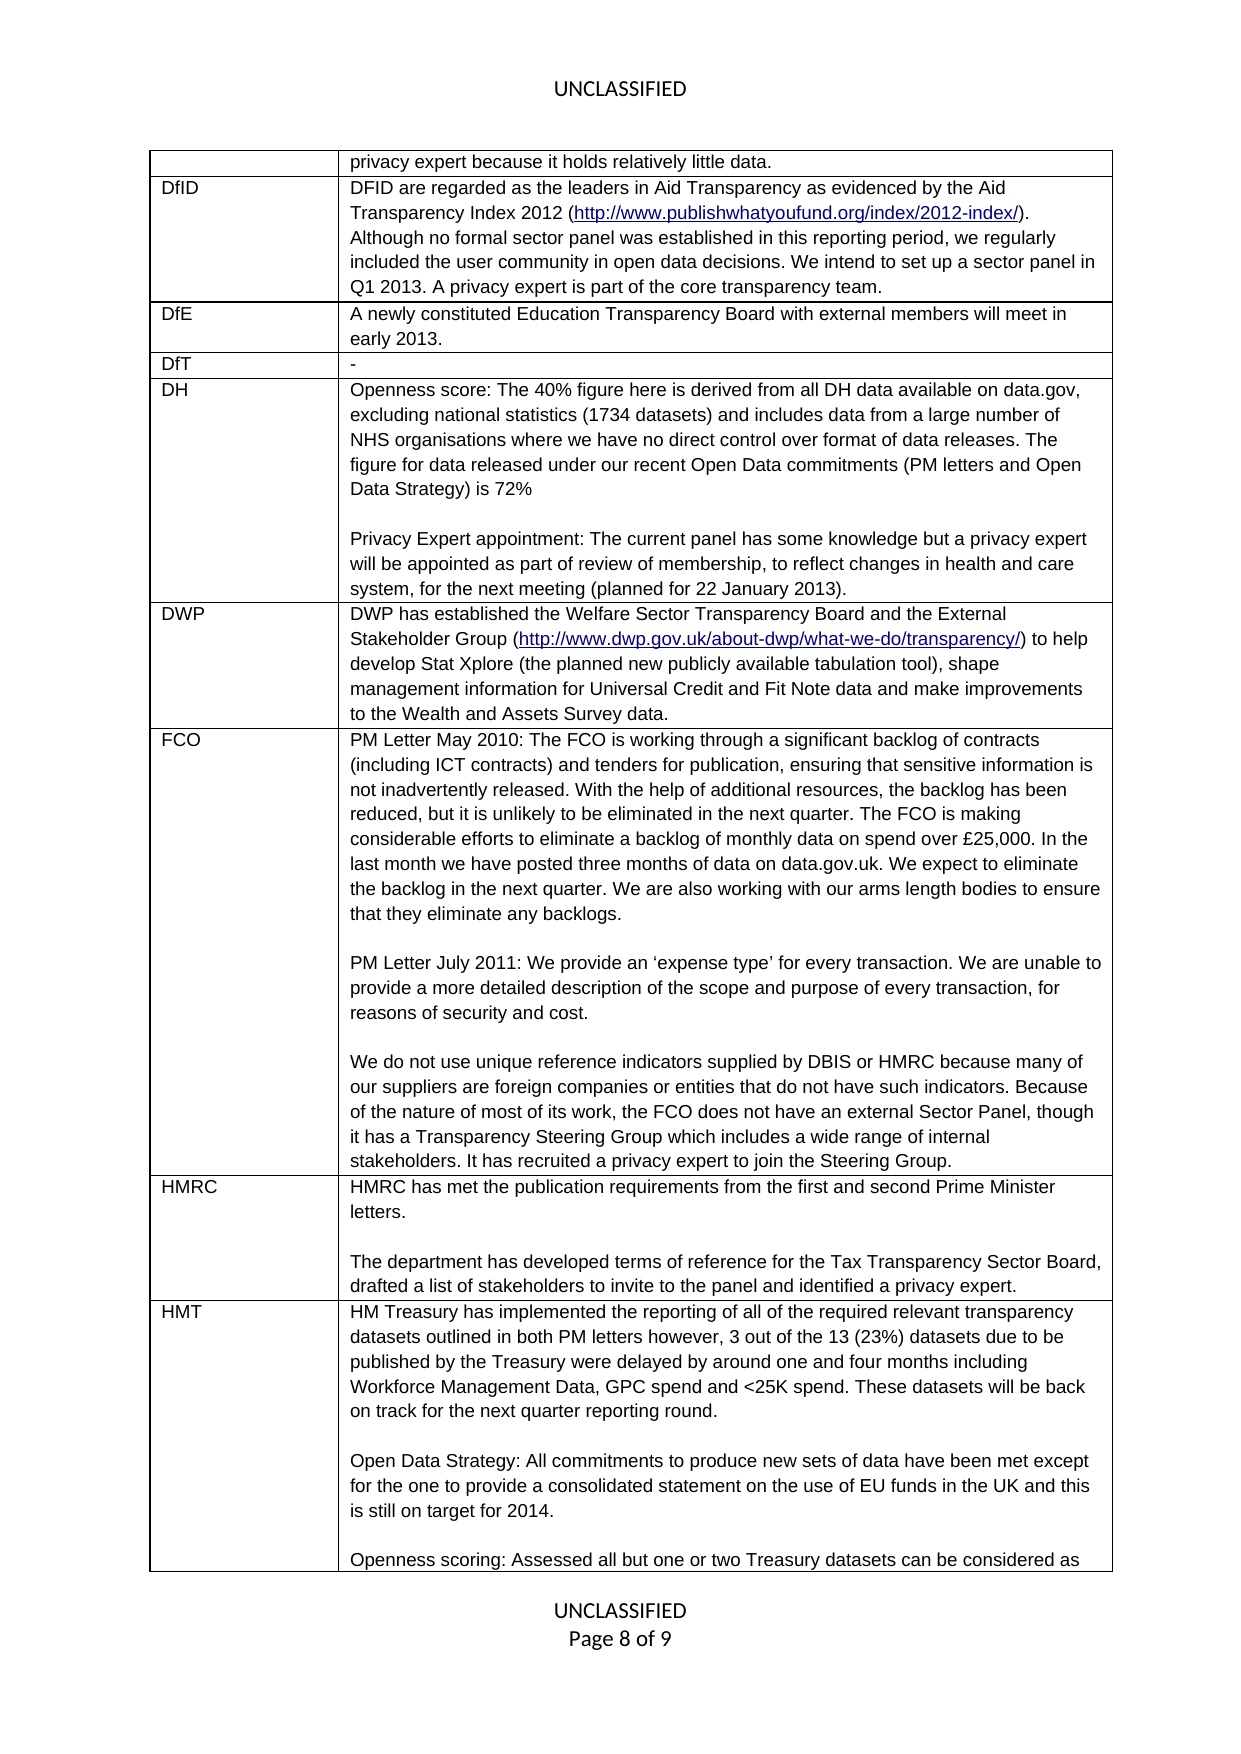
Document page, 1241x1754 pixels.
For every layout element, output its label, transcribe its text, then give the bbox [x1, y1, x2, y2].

table_cell HMT [151, 1301, 338, 1571]
table_cell DWP [151, 603, 338, 728]
table_cell A newly constituted Education Transparency Board with external members will meet in early 2013. [339, 303, 1112, 352]
table_cell [151, 151, 338, 176]
table_cell privacy expert because it holds relatively little data. [339, 151, 1112, 176]
table_cell HMRC [151, 1176, 338, 1300]
table_cell PM Letter May 2010: The FCO is working through a significant backlog of contracts (including ICT contracts) and tenders for publication, ensuring that sensitive information is not inadvertently released. With the help of additional resources, the backlog has been reduced, but it is unlikely to be eliminated in the next quarter. The FCO is making considerable efforts to eliminate a backlog of monthly data on spend over £25,000. In the last month we have posted three months of data on data.gov.uk. We expect to eliminate the backlog in the next quarter. We are also working with our arms length bodies to ensure that they eliminate any backlogs. PM Letter July 2011: We provide an ‘expense type’ for every transaction. We are unable to provide a more detailed description of the scope and purpose of every transaction, for reasons of security and cost. We do not use unique reference indicators supplied by DBIS or HMRC because many of our suppliers are foreign companies or entities that do not have such indicators. Because of the nature of most of its work, the FCO does not have an external Sector Panel, though it has a Transparency Steering Group which includes a wide range of internal stakeholders. It has recruited a privacy expert to join the Steering Group. [339, 729, 1112, 1175]
table_cell DfT [151, 353, 338, 378]
table_cell DfID [151, 177, 338, 301]
table_cell DWP has established the Welfare Sector Transparency Board and the External Stakeholder Group (http://www.dwp.gov.uk/about-dwp/what-we-do/transparency/) to help develop Stat Xplore (the planned new publicly available tabulation tool), shape management information for Universal Credit and Fit Note data and make improvements to the Wealth and Assets Survey data. [339, 603, 1112, 728]
table_cell DH [151, 379, 338, 602]
table_cell DFID are regarded as the leaders in Aid Transparency as evidenced by the Aid Transparency Index 2012 (http://www.publishwhatyoufund.org/index/2012-index/). Although no formal sector panel was established in this reporting period, we regularly included the user community in open data decisions. We intend to set up a sector panel in Q1 2013. A privacy expert is part of the core transparency team. [339, 177, 1112, 301]
table_cell - [339, 353, 1112, 378]
table_cell Openness score: The 40% figure here is derived from all DH data available on data.gov, excluding national statistics (1734 datasets) and includes data from a large number of NHS organisations where we have no direct control over format of data releases. The figure for data released under our recent Open Data commitments (PM letters and Open Data Strategy) is 72% Privacy Expert appointment: The current panel has some knowledge but a privacy expert will be appointed as part of review of membership, to reflect changes in health and care system, for the next meeting (planned for 22 January 2013). [339, 379, 1112, 602]
table_cell DfE [151, 303, 338, 352]
table_cell FCO [151, 729, 338, 1175]
table_cell HM Treasury has implemented the reporting of all of the required relevant transparency datasets outlined in both PM letters however, 3 out of the 13 (23%) datasets due to be published by the Treasury were delayed by around one and four months including Workforce Management Data, GPC spend and <25K spend. These datasets will be back on track for the next quarter reporting round. Open Data Strategy: All commitments to produce new sets of data have been met except for the one to provide a consolidated statement on the use of EU funds in the UK and this is still on target for 2014. Openness scoring: Assessed all but one or two Treasury datasets can be considered as [339, 1301, 1112, 1571]
table_cell HMRC has met the publication requirements from the first and second Prime Minister letters. The department has developed terms of reference for the Tax Transparency Sector Board, drafted a list of stakeholders to invite to the panel and identified a privacy expert. [339, 1176, 1112, 1300]
